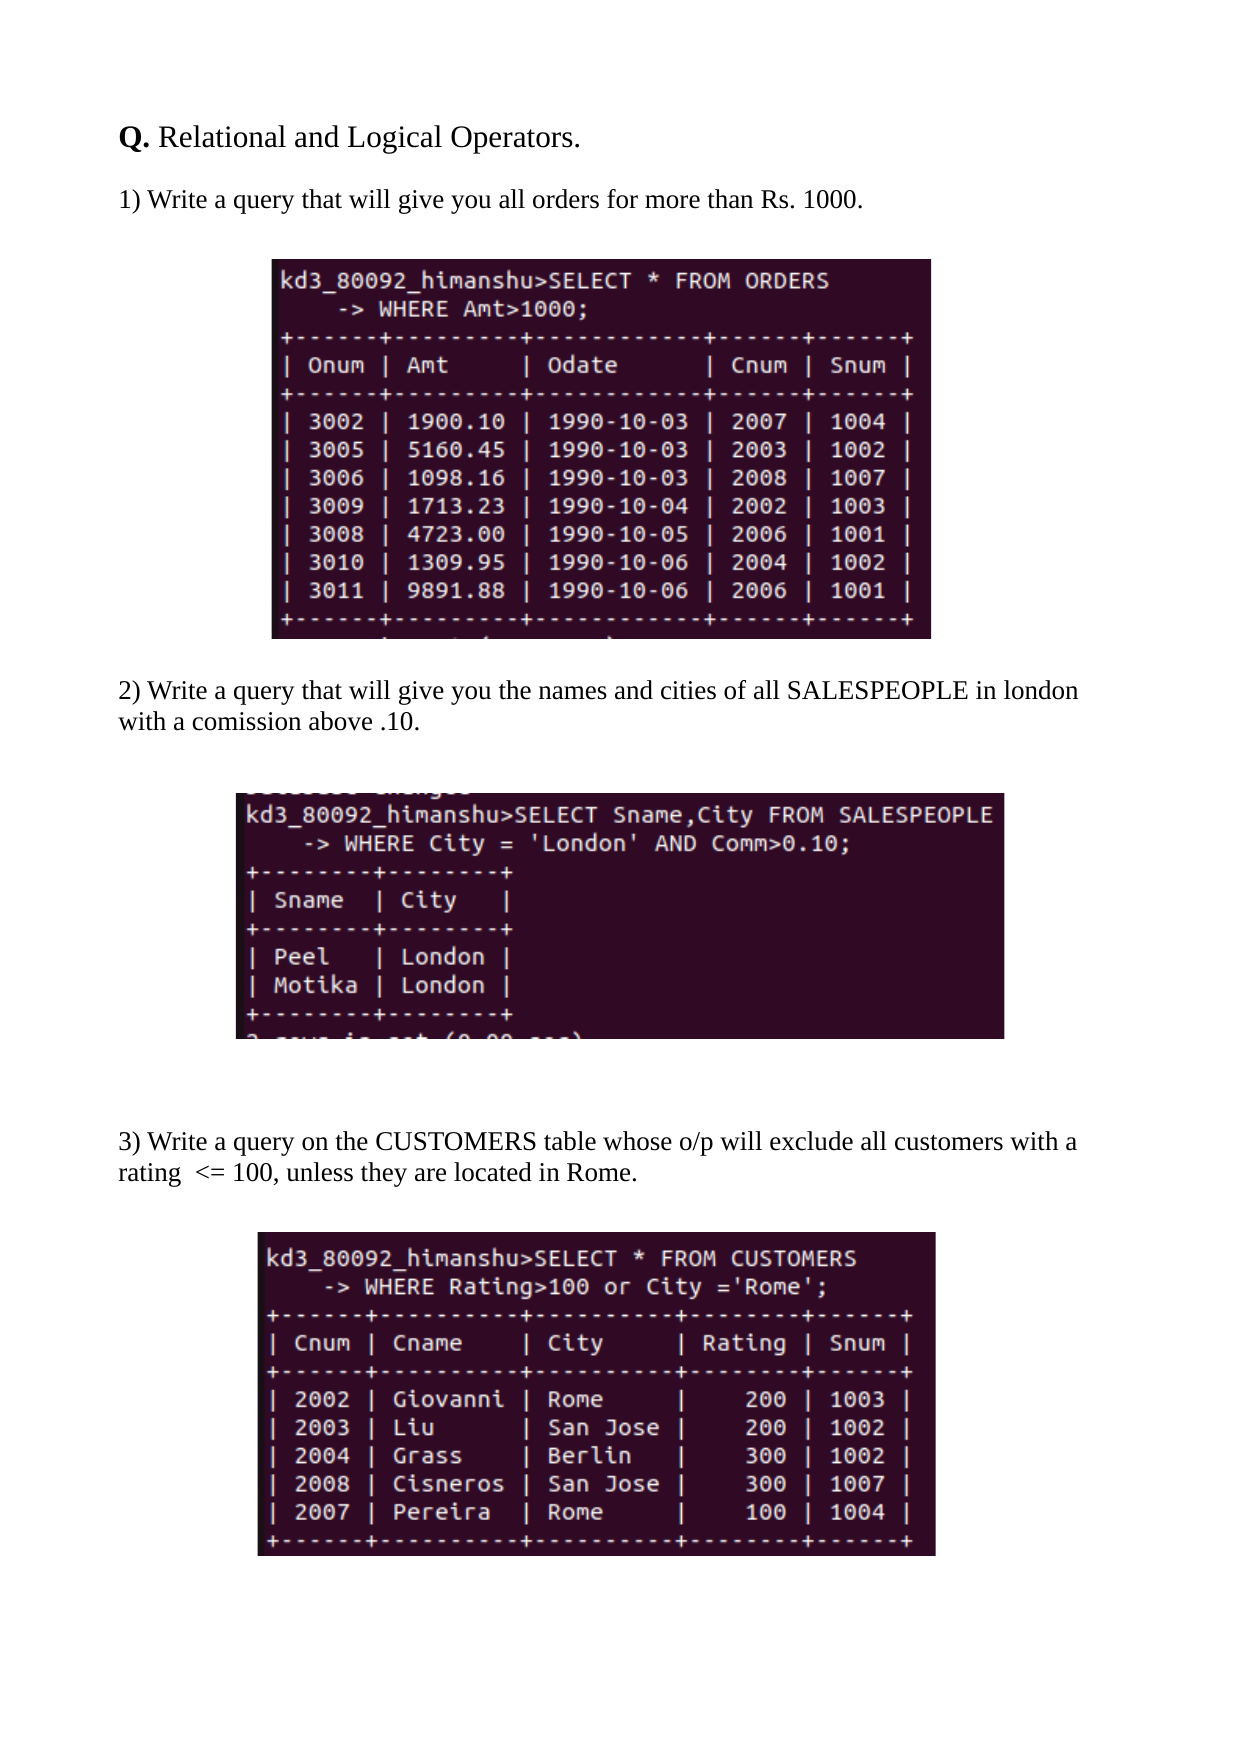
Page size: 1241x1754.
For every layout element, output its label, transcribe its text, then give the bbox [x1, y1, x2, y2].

text 3) Write a query on the CUSTOMERS table whose o/p will exclude all customers with a rating <= 100, unless they are located in Rome. [118, 1125, 1122, 1188]
picture [271, 259, 932, 639]
text 1) Write a query that will give you all orders for more than Rs. 1000. [118, 183, 1122, 214]
picture [235, 793, 1005, 1039]
text Q. Relational and Logical Operators. [118, 118, 1122, 154]
picture [257, 1232, 936, 1556]
text 2) Write a query that will give you the names and cities of all SALESPEOPLE in london with a comission above .10. [118, 674, 1122, 736]
